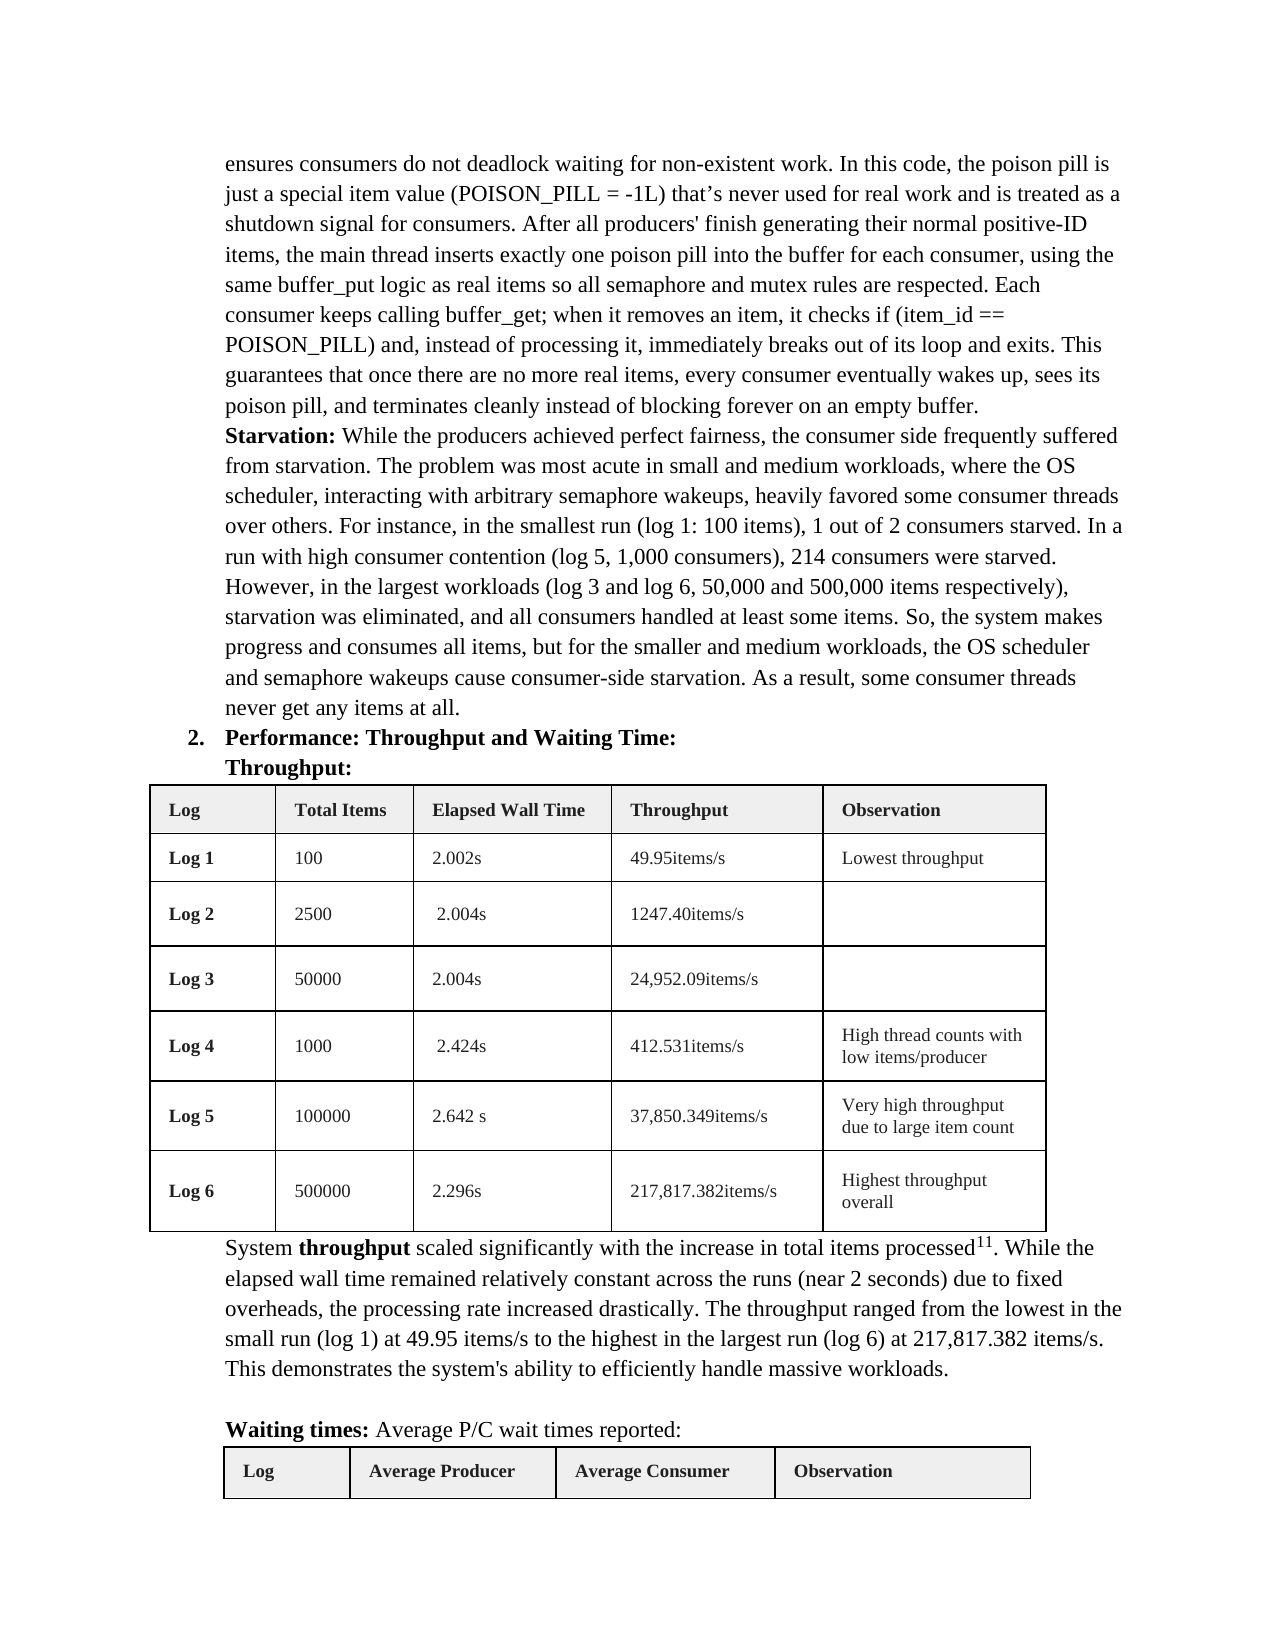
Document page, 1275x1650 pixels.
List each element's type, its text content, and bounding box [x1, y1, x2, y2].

table_cell 100 [276, 834, 413, 881]
table_cell Log 1 [151, 834, 275, 881]
table_cell 2500 [276, 882, 413, 945]
table_cell 2.004s [414, 882, 611, 945]
text Waiting times: Average P/C wait times reported: [225, 1416, 1125, 1442]
table_header Throughput [612, 786, 822, 832]
table_header Average Consumer [557, 1448, 774, 1497]
table_cell 37,850.349items/s [612, 1082, 822, 1149]
table_header Observation [776, 1448, 1030, 1497]
table_cell High thread counts with low items/producer [824, 1012, 1045, 1080]
table_cell 2.004s [414, 947, 611, 1010]
table_cell 412.531items/s [612, 1012, 822, 1080]
table_header Observation [824, 786, 1045, 832]
table_cell Log 2 [151, 882, 275, 945]
table_cell Log 5 [151, 1082, 275, 1149]
table_cell 50000 [276, 947, 413, 1010]
table_cell 100000 [276, 1082, 413, 1149]
table_cell 49.95items/s [612, 834, 822, 881]
table_cell 2.424s [414, 1012, 611, 1080]
table_cell Very high throughput due to large item count [824, 1082, 1045, 1149]
table_cell Log 3 [151, 947, 275, 1010]
table_cell [824, 882, 1045, 945]
table_cell 500000 [276, 1151, 413, 1231]
table_cell 2.642 s [414, 1082, 611, 1149]
text ensures consumers do not deadlock waiting for non-existent work. In this code, the poison pill is just a special item value (POISON_PILL = -1L) that’s never used for real work and is treated as a shutdown signal for consumers. After all producers' finish generating their normal positive-ID items, the main thread inserts exactly one poison pill into the buffer for each consumer, using the same buffer_put logic as real items so all semaphore and mutex rules are respected. Each consumer keeps calling buffer_get; when it removes an item, it checks if (item_id == POISON_PILL) and, instead of processing it, immediately breaks out of its loop and exits. This guarantees that once there are no more real items, every consumer eventually wakes up, sees its poison pill, and terminates cleanly instead of blocking forever on an empty buffer. [225, 150, 1125, 418]
list Performance: Throughput and Waiting Time: [187, 724, 1125, 750]
table_cell Highest throughput overall [824, 1151, 1045, 1231]
table_cell 2.296s [414, 1151, 611, 1231]
text Starvation: While the producers achieved perfect fairness, the consumer side frequently suffered from starvation. The problem was most acute in small and medium workloads, where the OS scheduler, interacting with arbitrary semaphore wakeups, heavily favored some consumer threads over others. For instance, in the smallest run (log 1: 100 items), 1 out of 2 consumers starved. In a run with high consumer contention (log 5, 1,000 consumers), 214 consumers were starved. However, in the largest workloads (log 3 and log 6, 50,000 and 500,000 items respectively), starvation was eliminated, and all consumers handled at least some items. So, the system makes progress and consumes all items, but for the smaller and medium workloads, the OS scheduler and semaphore wakeups cause consumer-side starvation. As a result, some consumer threads never get any items at all. [225, 422, 1125, 720]
table_header Log [225, 1448, 349, 1497]
table_header Elapsed Wall Time [414, 786, 611, 832]
table_header Total Items [276, 786, 413, 832]
table_cell 2.002s [414, 834, 611, 881]
table_header Average Producer [351, 1448, 555, 1497]
table_cell 1247.40items/s [612, 882, 822, 945]
table_cell Log 6 [151, 1151, 275, 1231]
table_cell 217,817.382items/s [612, 1151, 822, 1231]
table_cell 1000 [276, 1012, 413, 1080]
table_cell Log 4 [151, 1012, 275, 1080]
table_cell Lowest throughput [824, 834, 1045, 881]
table_header Log [151, 786, 275, 832]
text Throughput: [225, 754, 1125, 781]
table_cell 24,952.09items/s [612, 947, 822, 1010]
text System throughput scaled significantly with the increase in total items processed11. While the elapsed wall time remained relatively constant across the runs (near 2 seconds) due to fixed overheads, the processing rate increased drastically. The throughput ranged from the lowest in the small run (log 1) at 49.95 items/s to the highest in the largest run (log 6) at 217,817.382 items/s. This demonstrates the system's ability to efficiently handle massive workloads. [225, 1232, 1125, 1382]
table_cell [824, 947, 1045, 1010]
